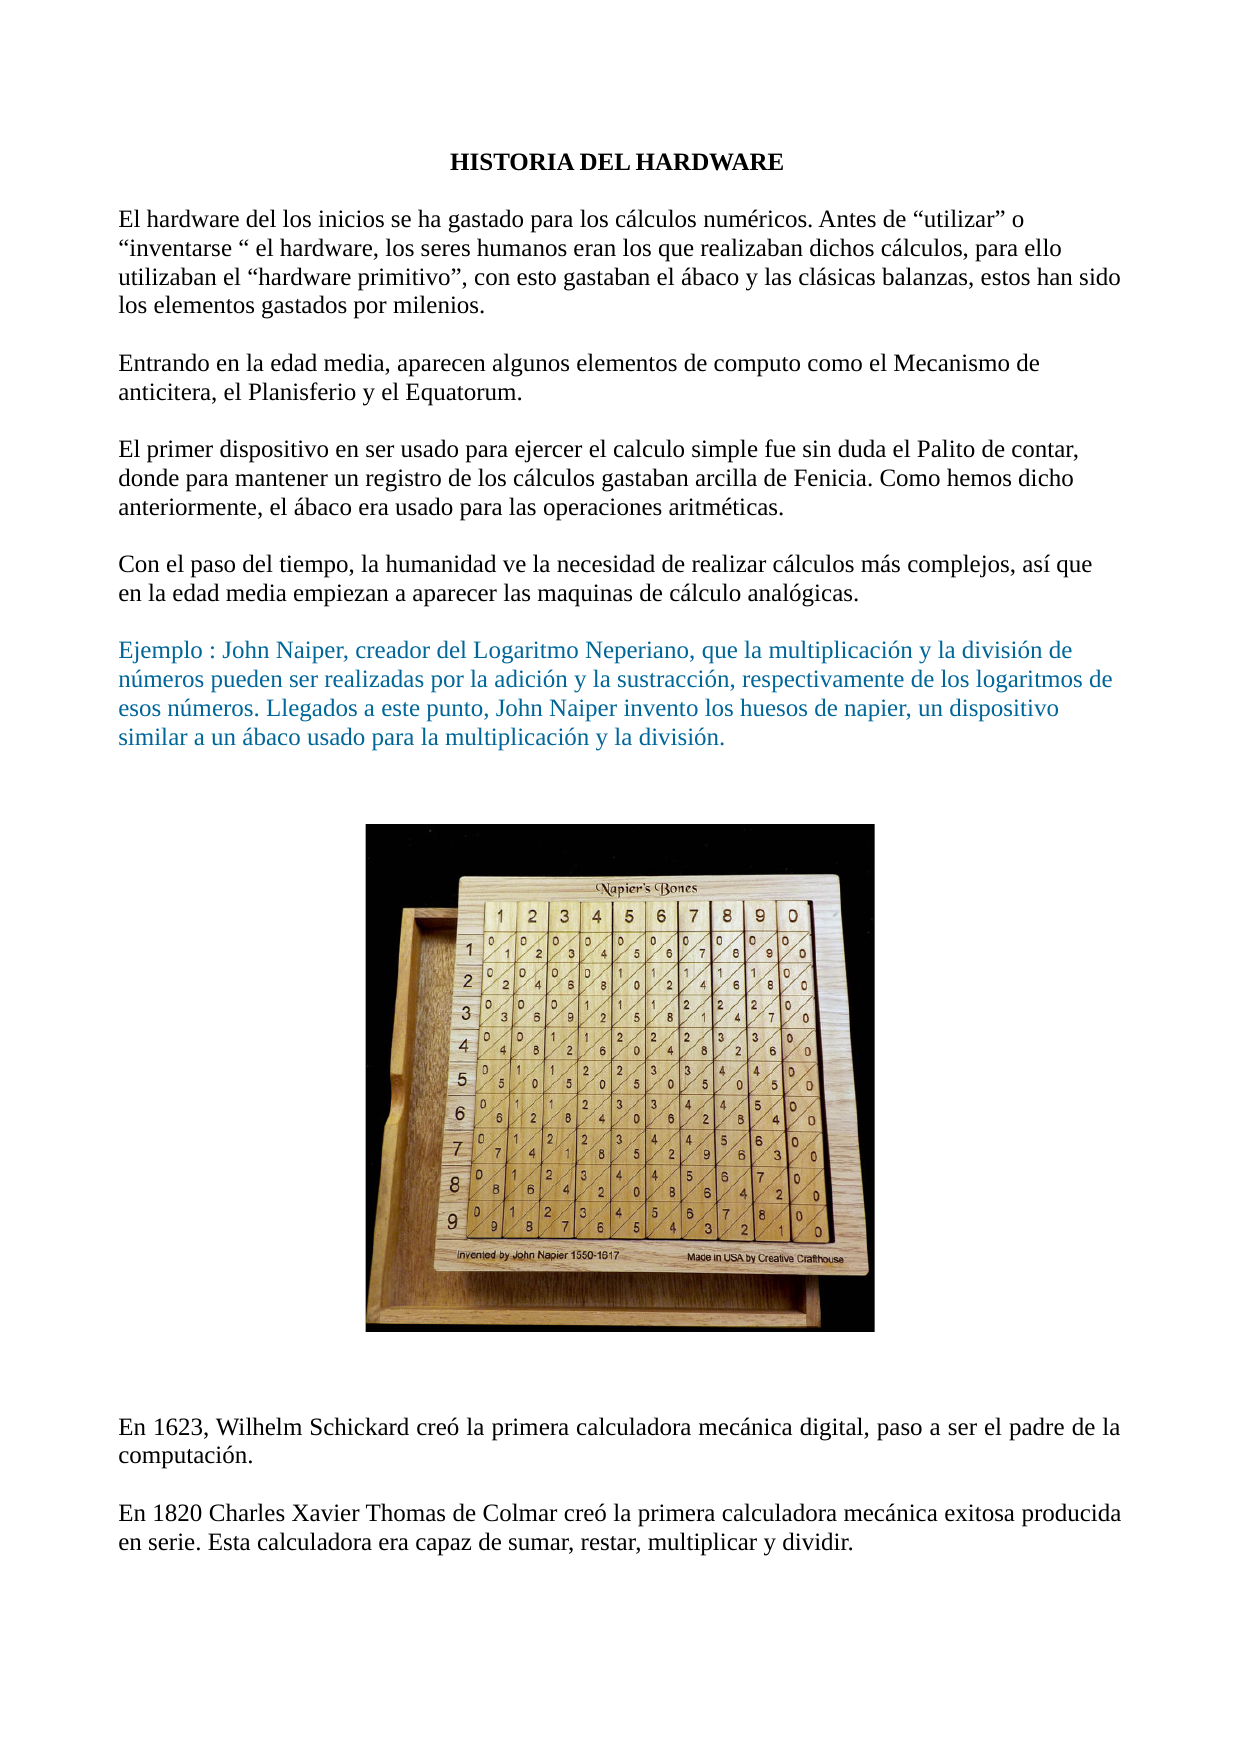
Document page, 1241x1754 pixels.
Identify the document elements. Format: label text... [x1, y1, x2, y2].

text El hardware del los inicios se ha gastado para los cálculos numéricos. Antes de “utilizar” o “inventarse “ el hardware, los seres humanos eran los que realizaban dichos cálculos, para ello utilizaban el “hardware primitivo”, con esto gastaban el ábaco y las clásicas balanzas, estos han sido los elementos gastados por milenios. [118, 204, 1122, 319]
text Entrando en la edad media, aparecen algunos elementos de computo como el Mecanismo de anticitera, el Planisferio y el Equatorum. [118, 348, 1122, 406]
text El primer dispositivo en ser usado para ejercer el calculo simple fue sin duda el Palito de contar, donde para mantener un registro de los cálculos gastaban arcilla de Fenicia. Como hemos dicho anteriormente, el ábaco era usado para las operaciones aritméticas. [118, 434, 1122, 521]
picture [365, 824, 875, 1332]
text Ejemplo : John Naiper, creador del Logaritmo Neperiano, que la multiplicación y la división de números pueden ser realizadas por la adición y la sustracción, respectivamente de los logaritmos de esos números. Llegados a este punto, John Naiper invento los huesos de napier, un dispositivo similar a un ábaco usado para la multiplicación y la división. [118, 636, 1122, 751]
text HISTORIA DEL HARDWARE [118, 147, 1122, 176]
text En 1820 Charles Xavier Thomas de Colmar creó la primera calculadora mecánica exitosa producida en serie. Esta calculadora era capaz de sumar, restar, multiplicar y dividir. [118, 1498, 1122, 1556]
text En 1623, Wilhelm Schickard creó la primera calculadora mecánica digital, paso a ser el padre de la computación. [118, 1412, 1122, 1469]
text Con el paso del tiempo, la humanidad ve la necesidad de realizar cálculos más complejos, así que en la edad media empiezan a aparecer las maquinas de cálculo analógicas. [118, 549, 1122, 607]
